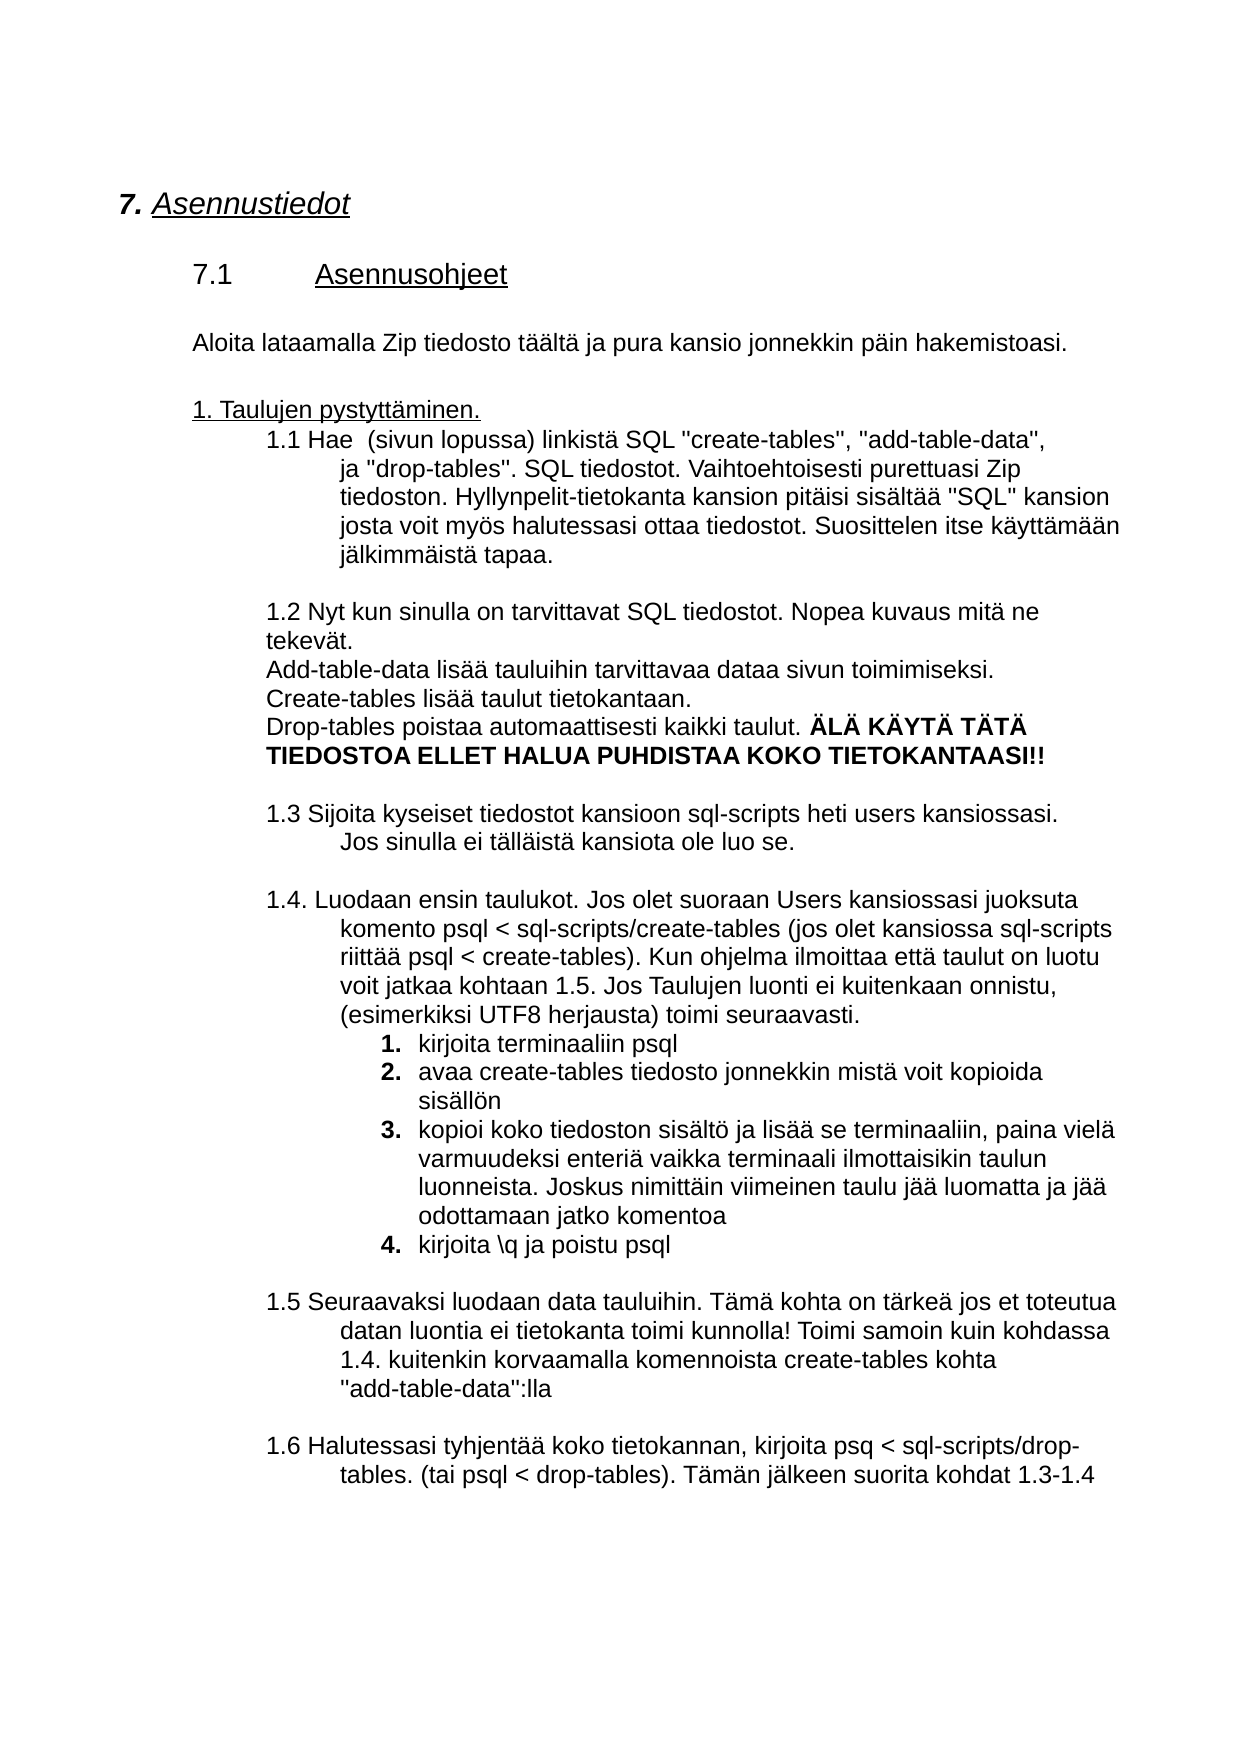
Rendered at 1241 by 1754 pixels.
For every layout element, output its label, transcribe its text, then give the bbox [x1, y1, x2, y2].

text Jos sinulla ei tälläistä kansiota ole luo se. [118, 827, 1129, 856]
text 1.5 Seuraavaksi luodaan data tauluihin. Tämä kohta on tärkeä jos et toteutua datan luontia ei tietokanta toimi kunnolla! Toimi samoin kuin kohdassa 1.4. kuitenkin korvaamalla komennoista create-tables kohta [118, 1287, 1129, 1373]
list avaa create-tables tiedosto jonnekkin mistä voit kopioida sisällön [381, 1057, 1129, 1115]
text Add-table-data lisää tauluihin tarvittavaa dataa sivun toimimiseksi. [118, 655, 1129, 683]
list kirjoita terminaaliin psql [381, 1028, 1129, 1057]
text 1.6 Halutessasi tyhjentää koko tietokannan, kirjoita psq < sql-scripts/drop- tables. (tai psql < drop-tables). Tämän jälkeen suorita kohdat 1.3-1.4 [118, 1431, 1129, 1488]
text 1.4. Luodaan ensin taulukot. Jos olet suoraan Users kansiossasi juoksuta komento psql < sql-scripts/create-tables (jos olet kansiossa sql-scripts riittää psql < create-tables). Kun ohjelma ilmoittaa että taulut on luotu voit jatkaa kohtaan 1.5. Jos Taulujen luonti ei kuitenkaan onnistu, (esimerkiksi UTF8 herjausta) toimi seuraavasti. [118, 885, 1129, 1028]
text 7. Asennustiedot [118, 185, 1129, 221]
list kopioi koko tiedoston sisältö ja lisää se terminaaliin, paina vielä varmuudeksi enteriä vaikka terminaali ilmottaisikin taulun luonneista. Joskus nimittäin viimeinen taulu jää luomatta ja jää odottamaan jatko komentoa [381, 1115, 1129, 1230]
text Drop-tables poistaa automaattisesti kaikki taulut. ÄLÄ KÄYTÄ TÄTÄ TIEDOSTOA ELLET HALUA PUHDISTAA KOKO TIETOKANTAASI!! [118, 712, 1129, 770]
text Create-tables lisää taulut tietokantaan. [118, 683, 1129, 712]
text ja ''drop-tables''. SQL tiedostot. Vaihtoehtoisesti purettuasi Zip tiedoston. Hyllynpelit-tietokanta kansion pitäisi sisältää ''SQL'' kansion [118, 453, 1129, 511]
text josta voit myös halutessasi ottaa tiedostot. Suosittelen itse käyttämään jälkimmäistä tapaa. [118, 511, 1129, 568]
text 7.1 Asennusohjeet [118, 257, 1129, 291]
text 1. Taulujen pystyttäminen. [118, 391, 1129, 425]
text 1.1 Hae (sivun lopussa) linkistä SQL ''create-tables'', ''add-table-data'', [118, 425, 1129, 453]
list kirjoita \q ja poistu psql [381, 1230, 1129, 1258]
text 1.2 Nyt kun sinulla on tarvittavat SQL tiedostot. Nopea kuvaus mitä ne tekevät. [118, 597, 1129, 655]
text ''add-table-data'':lla [118, 1373, 1129, 1402]
text 1.3 Sijoita kyseiset tiedostot kansioon sql-scripts heti users kansiossasi. [118, 798, 1129, 827]
text Aloita lataamalla Zip tiedosto täältä ja pura kansio jonnekkin päin hakemistoasi. [118, 324, 1129, 358]
